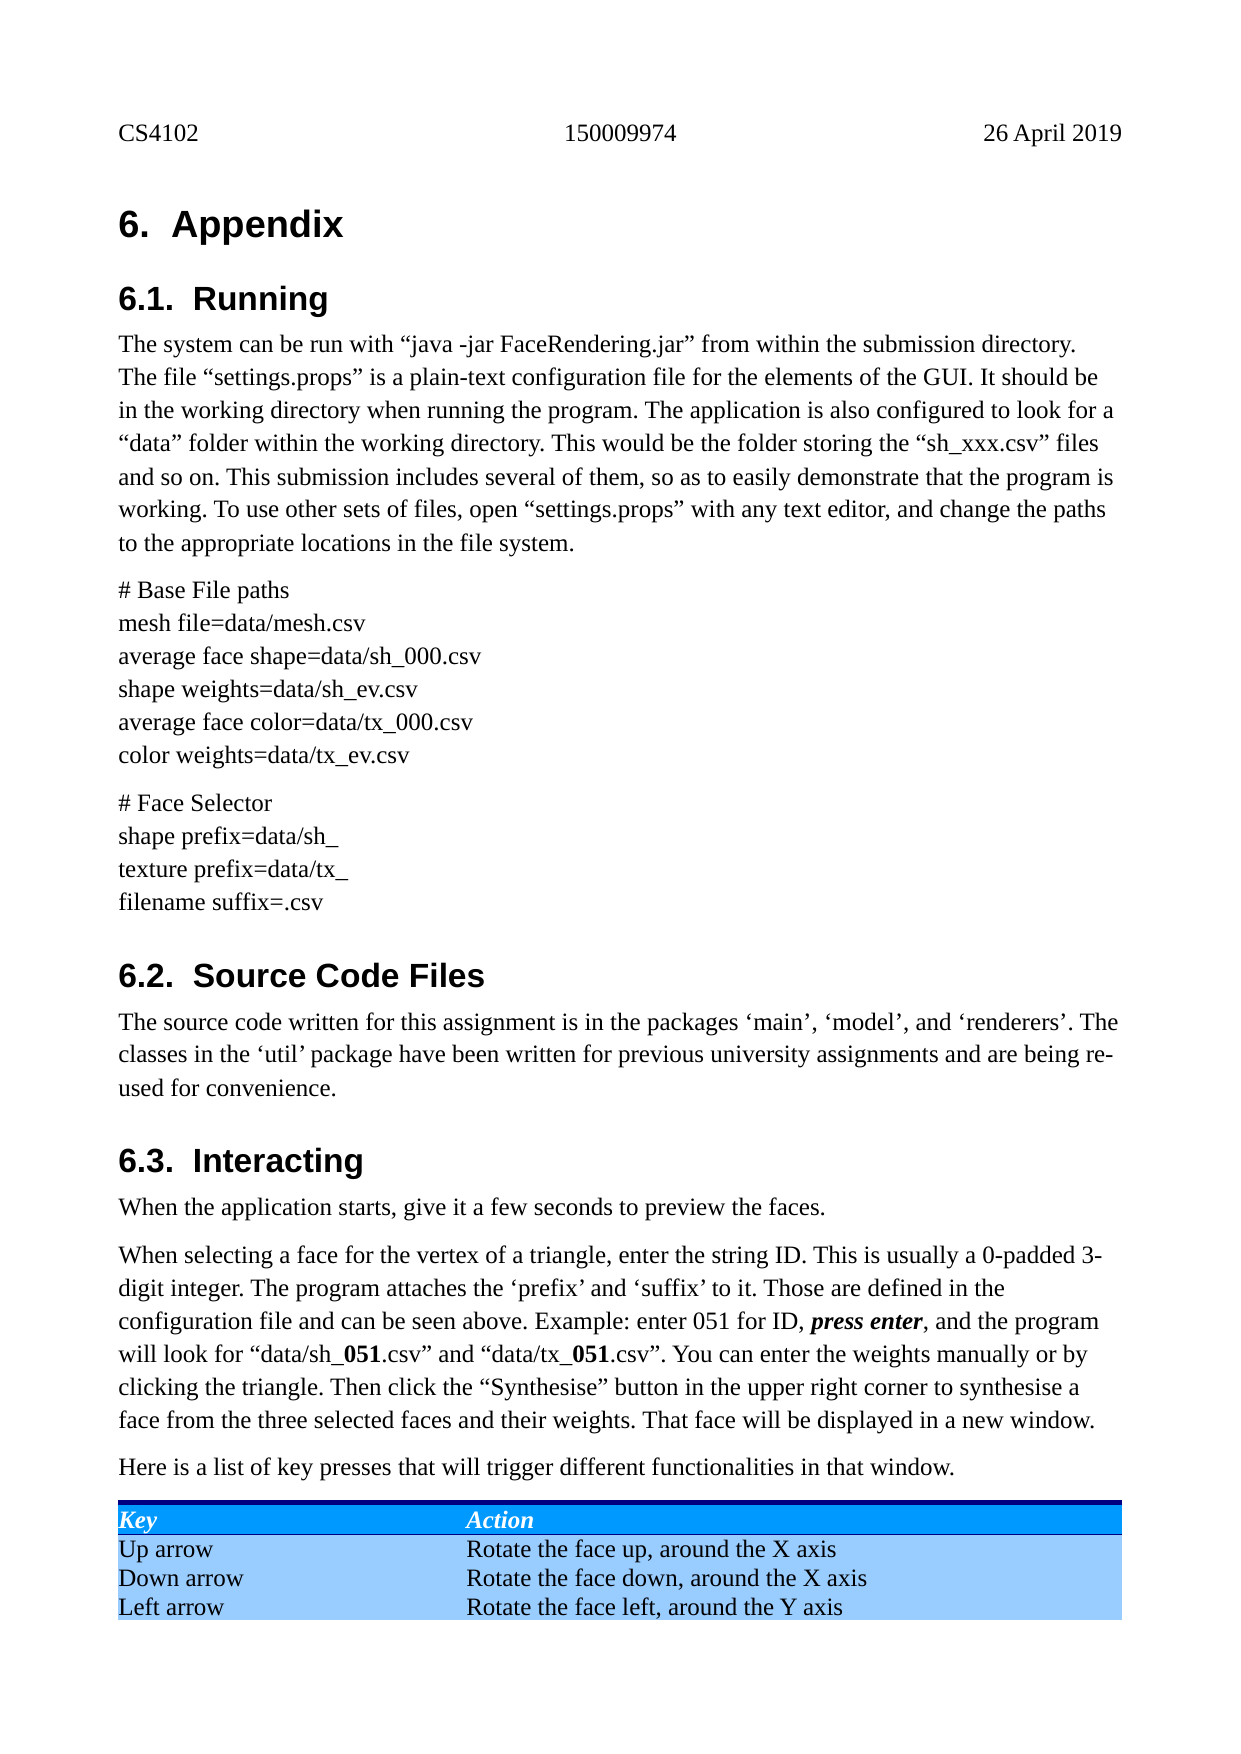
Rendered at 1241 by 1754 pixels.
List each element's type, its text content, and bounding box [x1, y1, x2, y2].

table_header Key [118, 1505, 466, 1534]
text When the application starts, give it a few seconds to preview the faces. [118, 1192, 1122, 1221]
text The source code written for this assignment is in the packages ‘main’, ‘model’, and ‘renderers’. The classes in the ‘util’ package have been written for previous university assignments and are being re-used for convenience. [118, 1007, 1122, 1101]
text # Base File paths mesh file=data/mesh.csv average face shape=data/sh_000.csv shape weights=data/sh_ev.csv average face color=data/tx_000.csv color weights=data/tx_ev.csv [118, 575, 1122, 769]
subtitle Interacting [118, 1141, 1122, 1180]
table_cell Rotate the face up, around the X axis [466, 1535, 1122, 1563]
text When selecting a face for the vertex of a triangle, enter the string ID. This is usually a 0-padded 3-digit integer. The program attaches the ‘prefix’ and ‘suffix’ to it. Those are defined in the configuration file and can be seen above. Example: enter 051 for ID, press enter, and the program will look for “data/sh_051.csv” and “data/tx_051.csv”. You can enter the weights manually or by clicking the triangle. Then click the “Synthesise” button in the upper right corner to synthesise a face from the three selected faces and their weights. That face will be displayed in a new window. [118, 1240, 1122, 1434]
subtitle Appendix [118, 201, 1122, 245]
text The system can be run with “java -jar FaceRendering.jar” from within the submission directory. The file “settings.props” is a plain-text configuration file for the elements of the GUI. It should be in the working directory when running the program. The application is also configured to look for a “data” folder within the working directory. This would be the folder storing the “sh_xxx.csv” files and so on. This submission includes several of them, so as to easily demonstrate that the program is working. To use other sets of files, open “settings.props” with any text editor, and change the paths to the appropriate locations in the file system. [118, 329, 1122, 556]
subtitle Source Code Files [118, 955, 1122, 994]
table_cell Rotate the face left, around the Y axis [466, 1592, 1122, 1620]
text Here is a list of key presses that will trigger different functionalities in that window. [118, 1452, 1122, 1481]
table_cell Left arrow [118, 1592, 466, 1620]
table_cell Rotate the face down, around the X axis [466, 1563, 1122, 1592]
table_cell Up arrow [118, 1535, 466, 1563]
table_header Action [466, 1505, 1122, 1534]
table_cell Down arrow [118, 1563, 466, 1592]
text # Face Selector shape prefix=data/sh_ texture prefix=data/tx_ filename suffix=.csv [118, 788, 1122, 916]
subtitle Running [118, 278, 1122, 317]
